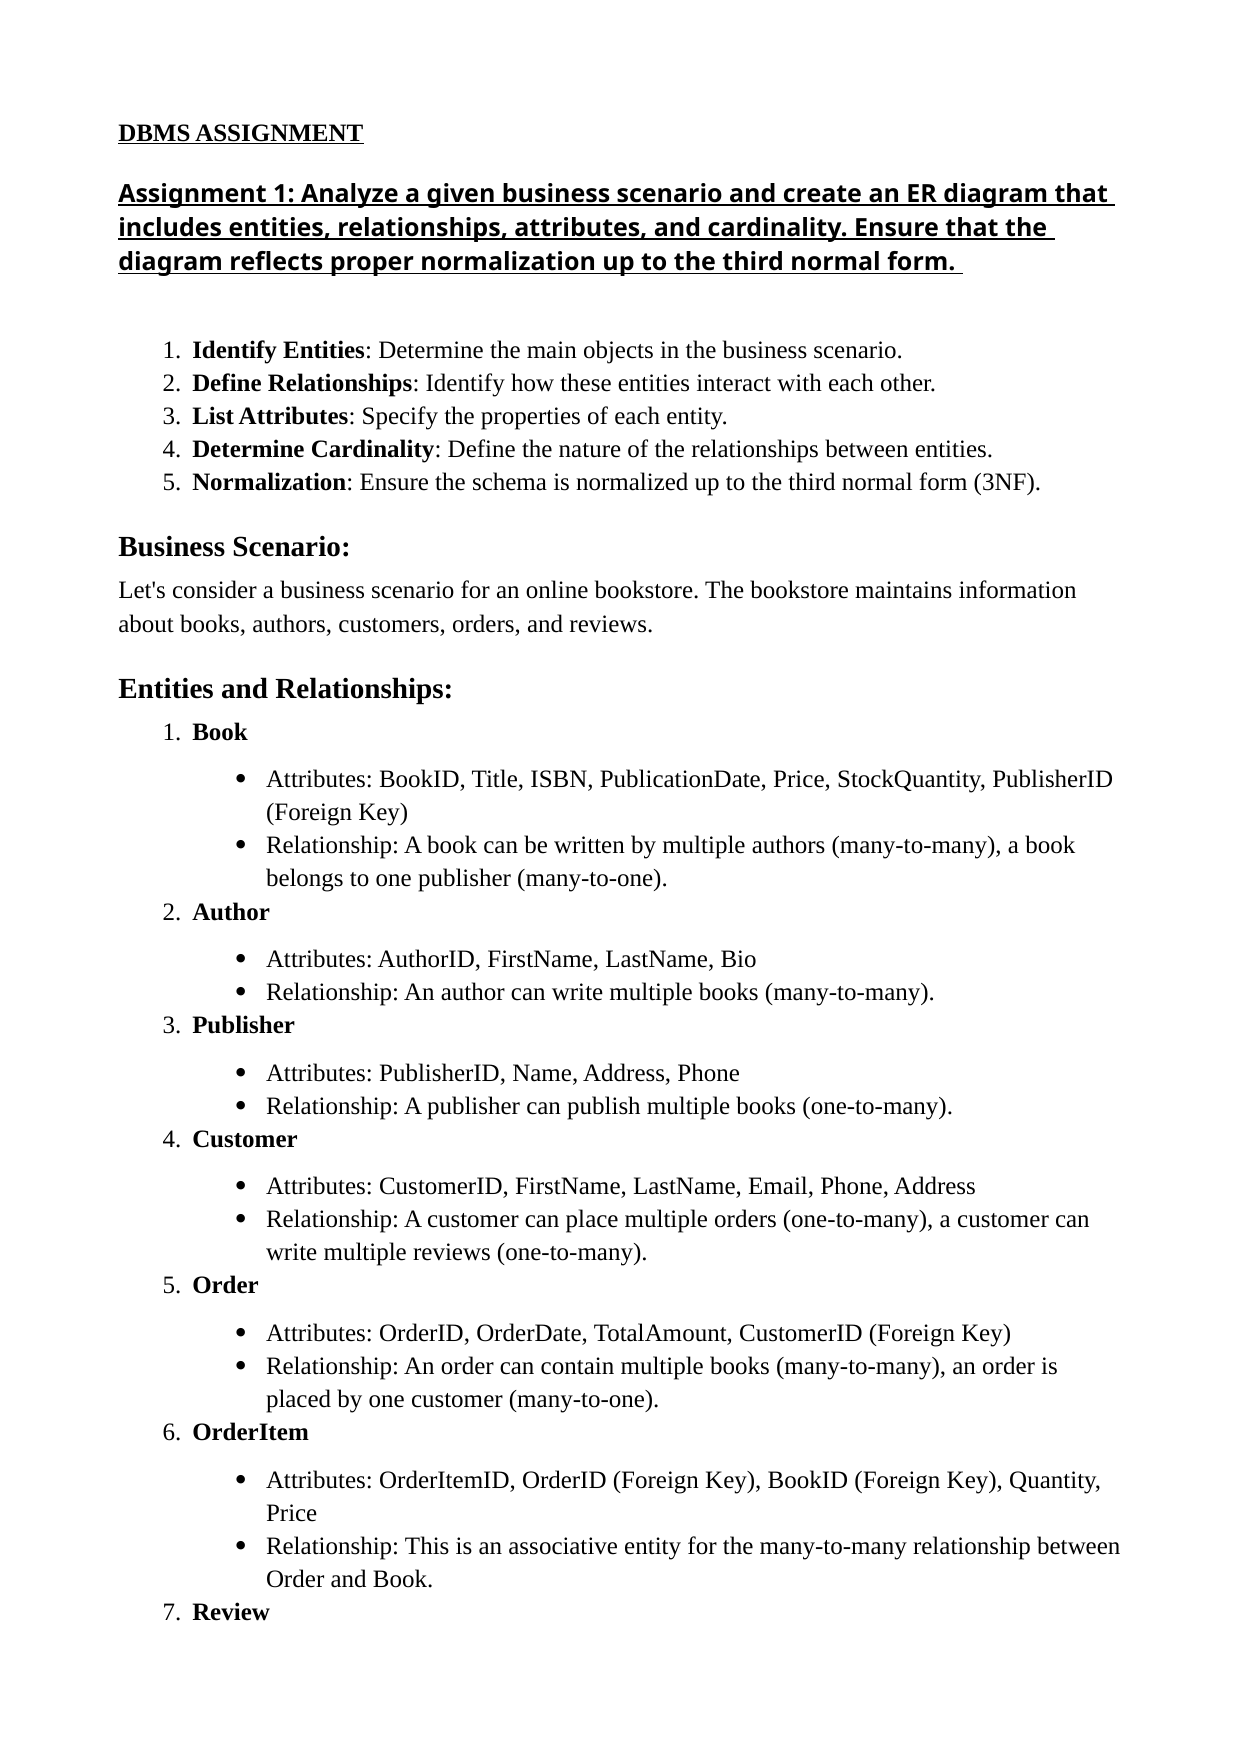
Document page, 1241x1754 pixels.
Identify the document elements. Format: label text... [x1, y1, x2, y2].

list Publisher [162, 1010, 1122, 1039]
list Customer [162, 1124, 1122, 1153]
list Normalization: Ensure the schema is normalized up to the third normal form (3NF). [162, 467, 1122, 496]
list Relationship: A book can be written by multiple authors (many-to-many), a book belongs to one publisher (many-to-one). [236, 831, 1122, 892]
list Attributes: BookID, Title, ISBN, PublicationDate, Price, StockQuantity, PublisherID (Foreign Key) [236, 764, 1122, 826]
subtitle Business Scenario: [118, 529, 1122, 563]
list Review [162, 1597, 1122, 1626]
list Determine Cardinality: Define the nature of the relationships between entities. [162, 434, 1122, 463]
list Author [162, 897, 1122, 925]
list OrderItem [162, 1417, 1122, 1446]
list Relationship: A customer can place multiple orders (one-to-many), a customer can write multiple reviews (one-to-many). [236, 1204, 1122, 1266]
list Attributes: CustomerID, FirstName, LastName, Email, Phone, Address [236, 1171, 1122, 1200]
list Relationship: A publisher can publish multiple books (one-to-many). [236, 1091, 1122, 1119]
list List Attributes: Specify the properties of each entity. [162, 401, 1122, 430]
list Define Relationships: Identify how these entities interact with each other. [162, 368, 1122, 397]
text Let's consider a business scenario for an online bookstore. The bookstore maintains information about books, authors, customers, orders, and reviews. [118, 576, 1122, 637]
list Attributes: OrderID, OrderDate, TotalAmount, CustomerID (Foreign Key) [236, 1318, 1122, 1347]
list Attributes: AuthorID, FirstName, LastName, Bio [236, 944, 1122, 973]
list Book [162, 717, 1122, 746]
list Identify Entities: Determine the main objects in the business scenario. [162, 335, 1122, 364]
list Attributes: PublisherID, Name, Address, Phone [236, 1058, 1122, 1087]
list Relationship: An author can write multiple books (many-to-many). [236, 977, 1122, 1006]
list Attributes: OrderItemID, OrderID (Foreign Key), BookID (Foreign Key), Quantity, Price [236, 1465, 1122, 1527]
text DBMS ASSIGNMENT [118, 118, 1122, 147]
list Order [162, 1271, 1122, 1299]
list Relationship: An order can contain multiple books (many-to-many), an order is placed by one customer (many-to-one). [236, 1351, 1122, 1413]
list Relationship: This is an associative entity for the many-to-many relationship between Order and Book. [236, 1531, 1122, 1593]
text Assignment 1: Analyze a given business scenario and create an ER diagram that includes entities, relationships, attributes, and cardinality. Ensure that the diagram reflects proper normalization up to the third normal form. [118, 176, 1122, 278]
subtitle Entities and Relationships: [118, 671, 1122, 704]
